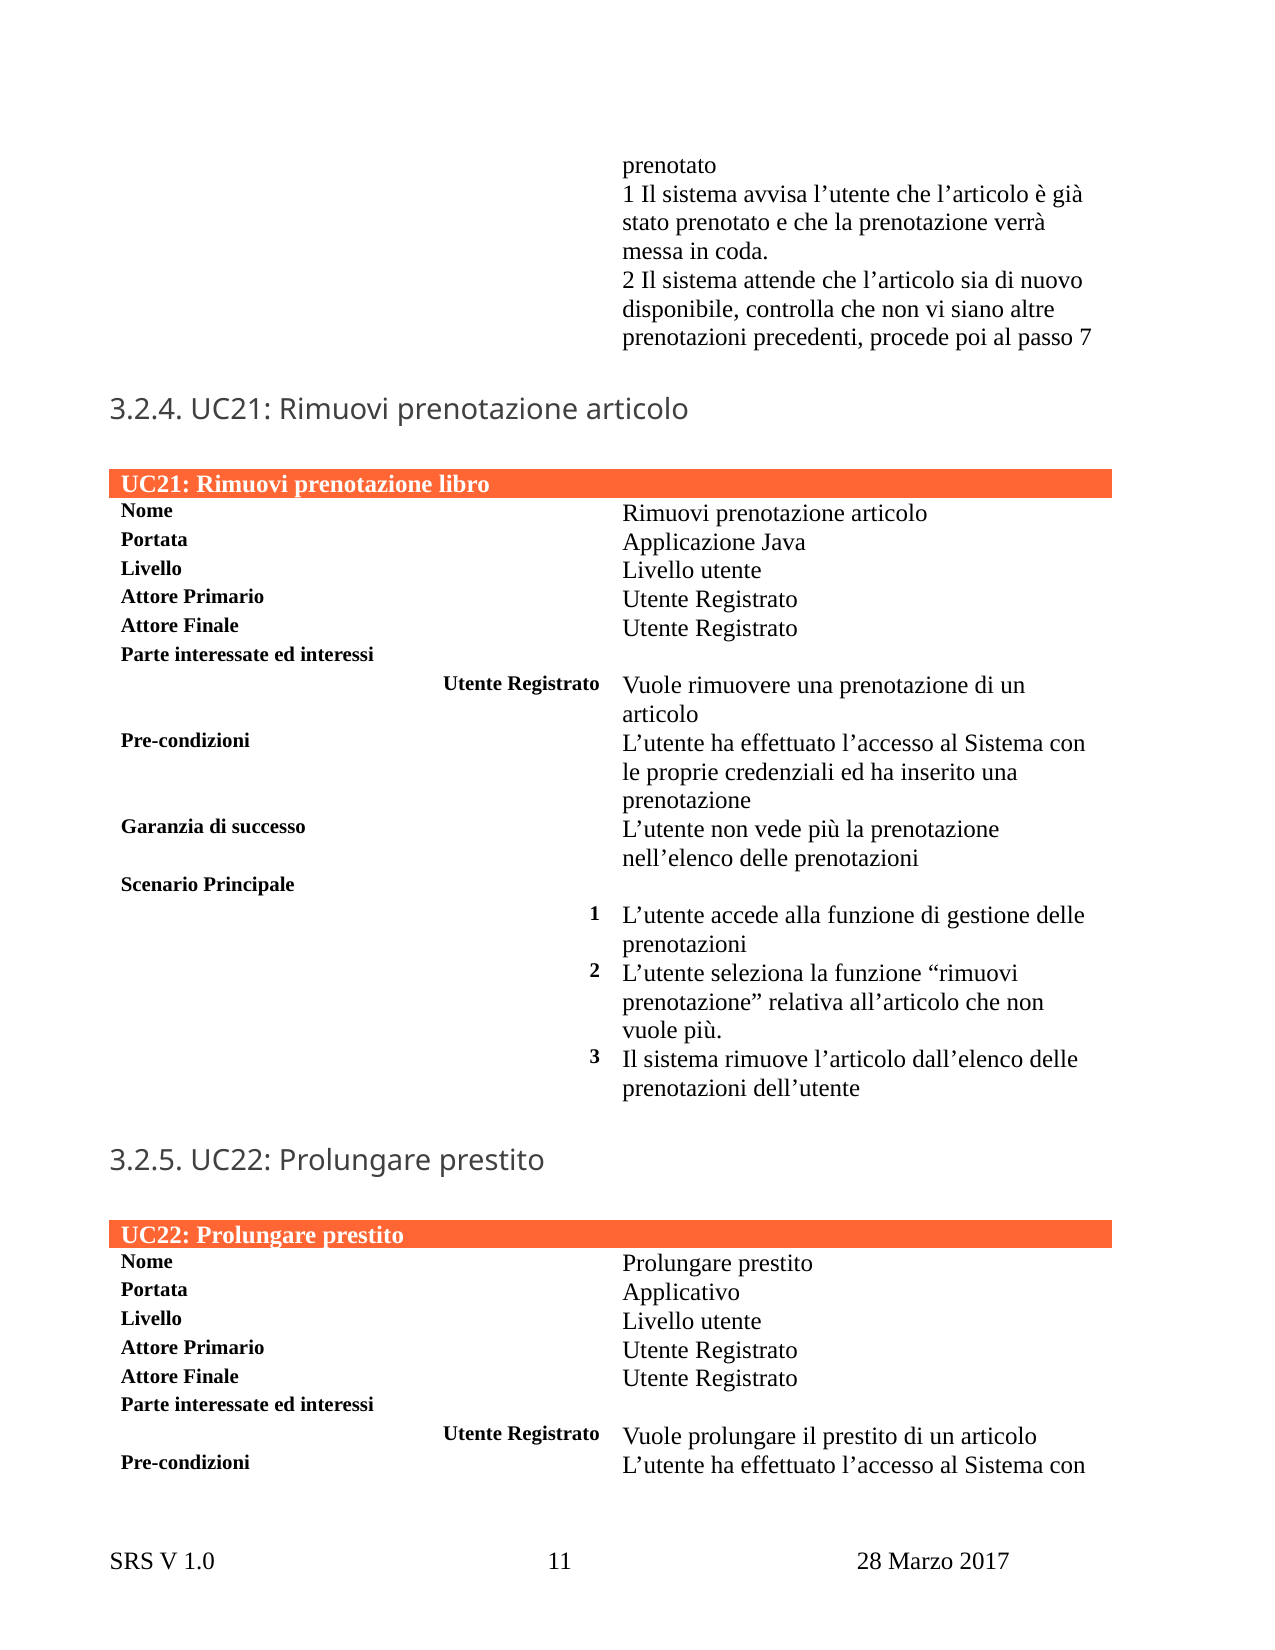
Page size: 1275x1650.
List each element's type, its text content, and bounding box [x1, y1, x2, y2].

table_cell Livello utente [611, 556, 1112, 584]
table_cell Applicazione Java [611, 527, 1112, 556]
table_cell Vuole rimuovere una prenotazione di un articolo [611, 671, 1112, 728]
table_header UC22: Prolungare prestito [109, 1220, 1112, 1248]
table_header UC21: Rimuovi prenotazione libro [109, 469, 1112, 498]
table_cell 1 Il sistema avvisa l’utente che l’articolo è già stato prenotato e che la prenotazione verrà messa in coda. [611, 179, 1112, 265]
table_cell L’utente ha effettuato l’accesso al Sistema con le proprie credenziali ed ha inserito una prenotazione [611, 728, 1112, 814]
table_cell [109, 150, 611, 351]
table_cell Attore Finale [109, 613, 611, 642]
table_cell Rimuovi prenotazione articolo [611, 498, 1112, 527]
table_cell Vuole prolungare il prestito di un articolo [611, 1421, 1112, 1450]
subtitle 3.2.4. UC21: Rimuovi prenotazione articolo [109, 388, 1162, 428]
table_cell Nome [109, 498, 611, 527]
table_cell Portata [109, 527, 611, 556]
table_cell Livello [109, 556, 611, 584]
table_cell Utente Registrato [611, 584, 1112, 613]
table_cell 2 Il sistema attende che l’articolo sia di nuovo disponibile, controlla che non vi siano altre prenotazioni precedenti, procede poi al passo 7 [611, 265, 1112, 351]
subtitle 3.2.5. UC22: Prolungare prestito [109, 1139, 1162, 1178]
table_cell Garanzia di successo [109, 814, 611, 872]
table_cell prenotato [611, 150, 1112, 179]
table_cell [611, 872, 1112, 901]
table_cell [611, 642, 1112, 671]
table_cell 3 [109, 1044, 611, 1102]
table_cell 1 [109, 901, 611, 958]
table_cell Utente Registrato [109, 1421, 611, 1450]
table_cell 2 [109, 958, 611, 1044]
table_cell Livello utente [611, 1306, 1112, 1335]
table_cell Parte interessate ed interessi [109, 1392, 611, 1421]
table_cell Livello [109, 1306, 611, 1335]
table_cell Nome [109, 1249, 611, 1277]
table_cell L’utente seleziona la funzione “rimuovi prenotazione” relativa all’articolo che non vuole più. [611, 958, 1112, 1044]
table_cell Utente Registrato [611, 1364, 1112, 1392]
table_cell Pre-condizioni [109, 1450, 611, 1478]
table_cell [611, 1392, 1112, 1421]
table_cell L’utente non vede più la prenotazione nell’elenco delle prenotazioni [611, 814, 1112, 872]
table_cell Utente Registrato [611, 613, 1112, 642]
table_cell Applicativo [611, 1277, 1112, 1306]
table_cell Utente Registrato [611, 1335, 1112, 1363]
table_cell Utente Registrato [109, 671, 611, 728]
table_cell Pre-condizioni [109, 728, 611, 814]
table_cell Scenario Principale [109, 872, 611, 901]
table_cell L’utente ha effettuato l’accesso al Sistema con [611, 1450, 1112, 1478]
table_cell Il sistema rimuove l’articolo dall’elenco delle prenotazioni dell’utente [611, 1044, 1112, 1102]
table_cell Attore Primario [109, 584, 611, 613]
table_cell Parte interessate ed interessi [109, 642, 611, 671]
table_cell L’utente accede alla funzione di gestione delle prenotazioni [611, 901, 1112, 958]
table_cell Attore Finale [109, 1364, 611, 1392]
table_cell Portata [109, 1277, 611, 1306]
table_cell Attore Primario [109, 1335, 611, 1363]
table_cell Prolungare prestito [611, 1249, 1112, 1277]
